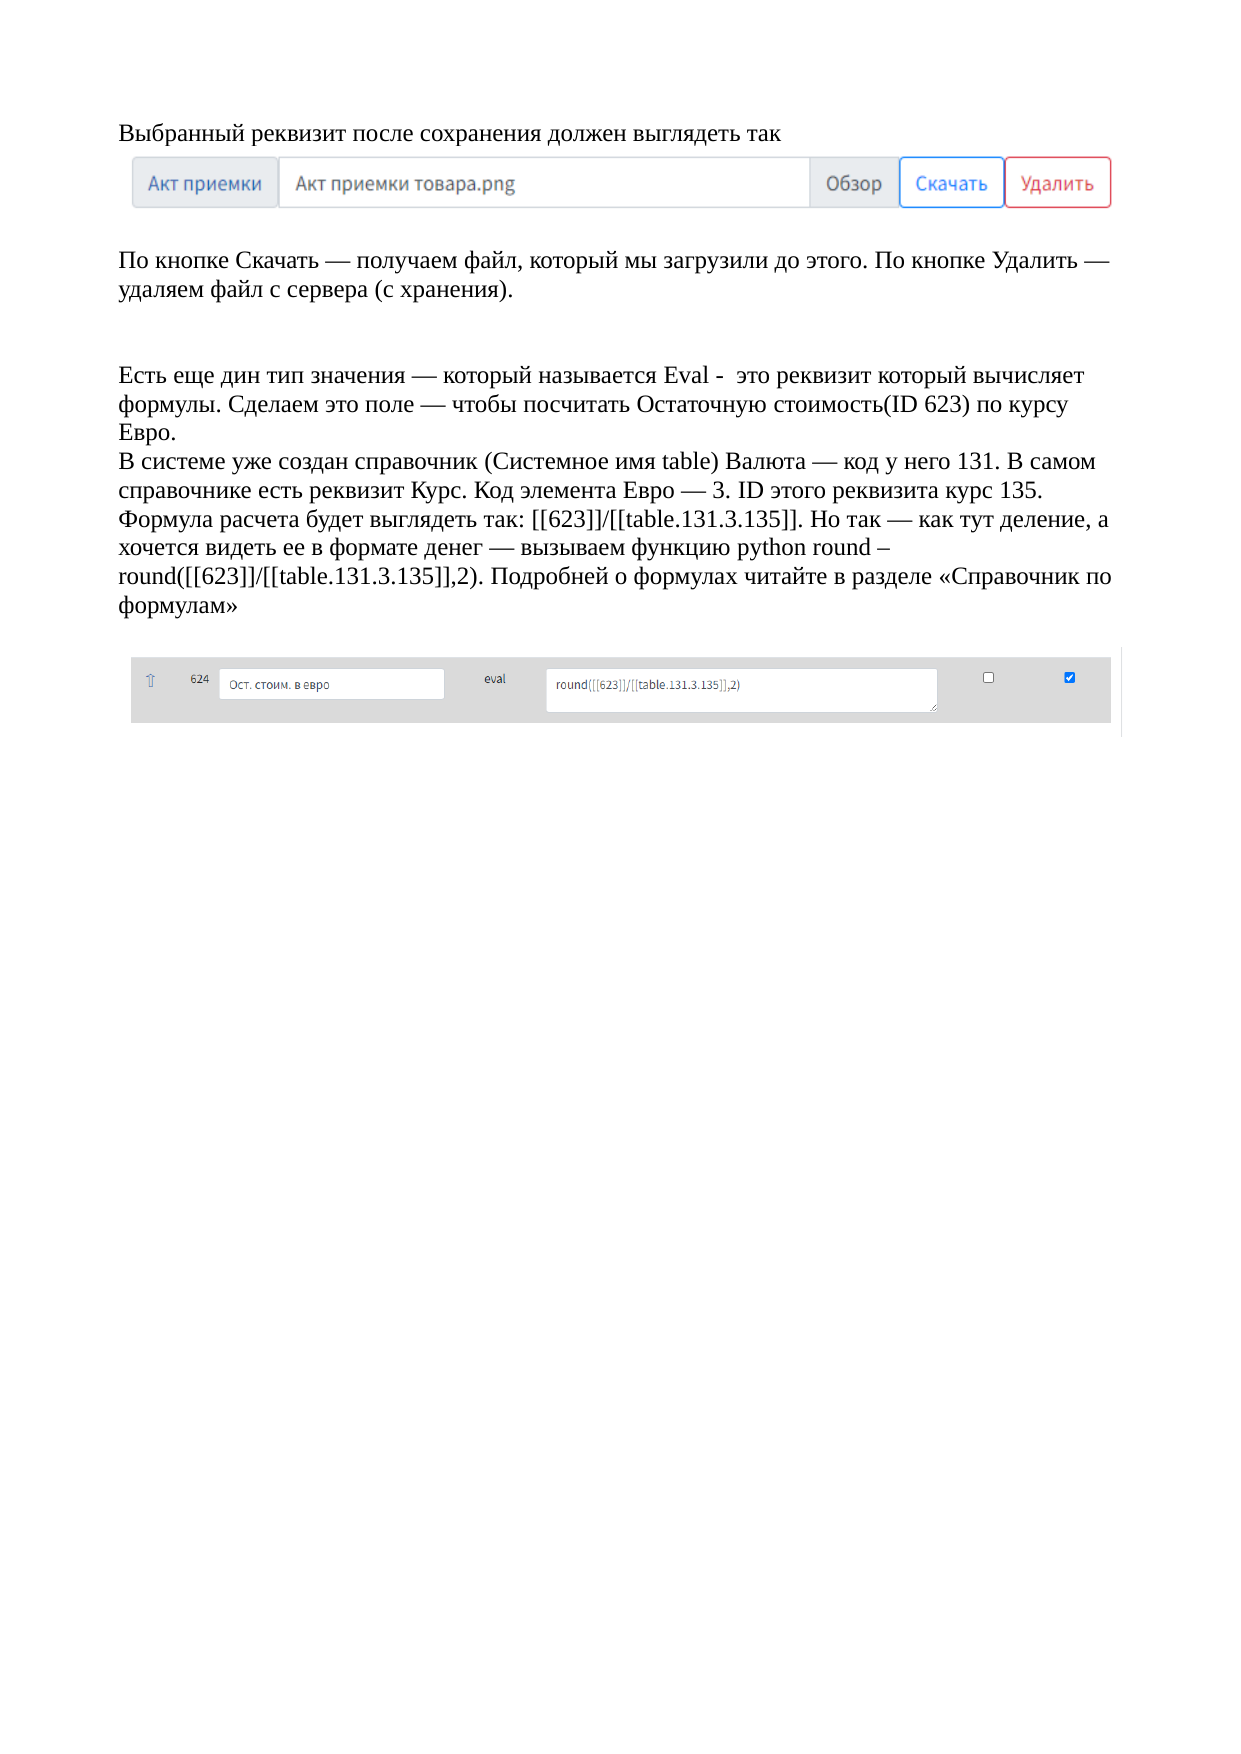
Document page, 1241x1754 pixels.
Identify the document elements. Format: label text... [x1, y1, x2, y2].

text По кнопке Скачать — получаем файл, который мы загрузили до этого. По кнопке Удалить — удаляем файл с сервера (с хранения). [118, 245, 1122, 302]
text Выбранный реквизит после сохранения должен выглядеть так [118, 118, 1122, 146]
text Есть еще дин тип значения — который называется Eval - это реквизит который вычисляет формулы. Сделаем это поле — чтобы посчитать Остаточную стоимость(ID 623) по курсу Евро. [118, 360, 1122, 446]
text В системе уже создан справочник (Системное имя table) Валюта — код у него 131. В самом справочнике есть реквизит Курс. Код элемента Евро — 3. ID этого реквизита курс 135. Формула расчета будет выглядеть так: [[623]]/[[table.131.3.135]]. Но так — как тут деление, а хочется видеть ее в формате денег — вызываем функцию python round – round([[623]]/[[table.131.3.135]],2). Подробней о формулах читайте в разделе «Справочник по формулам» [118, 446, 1122, 619]
